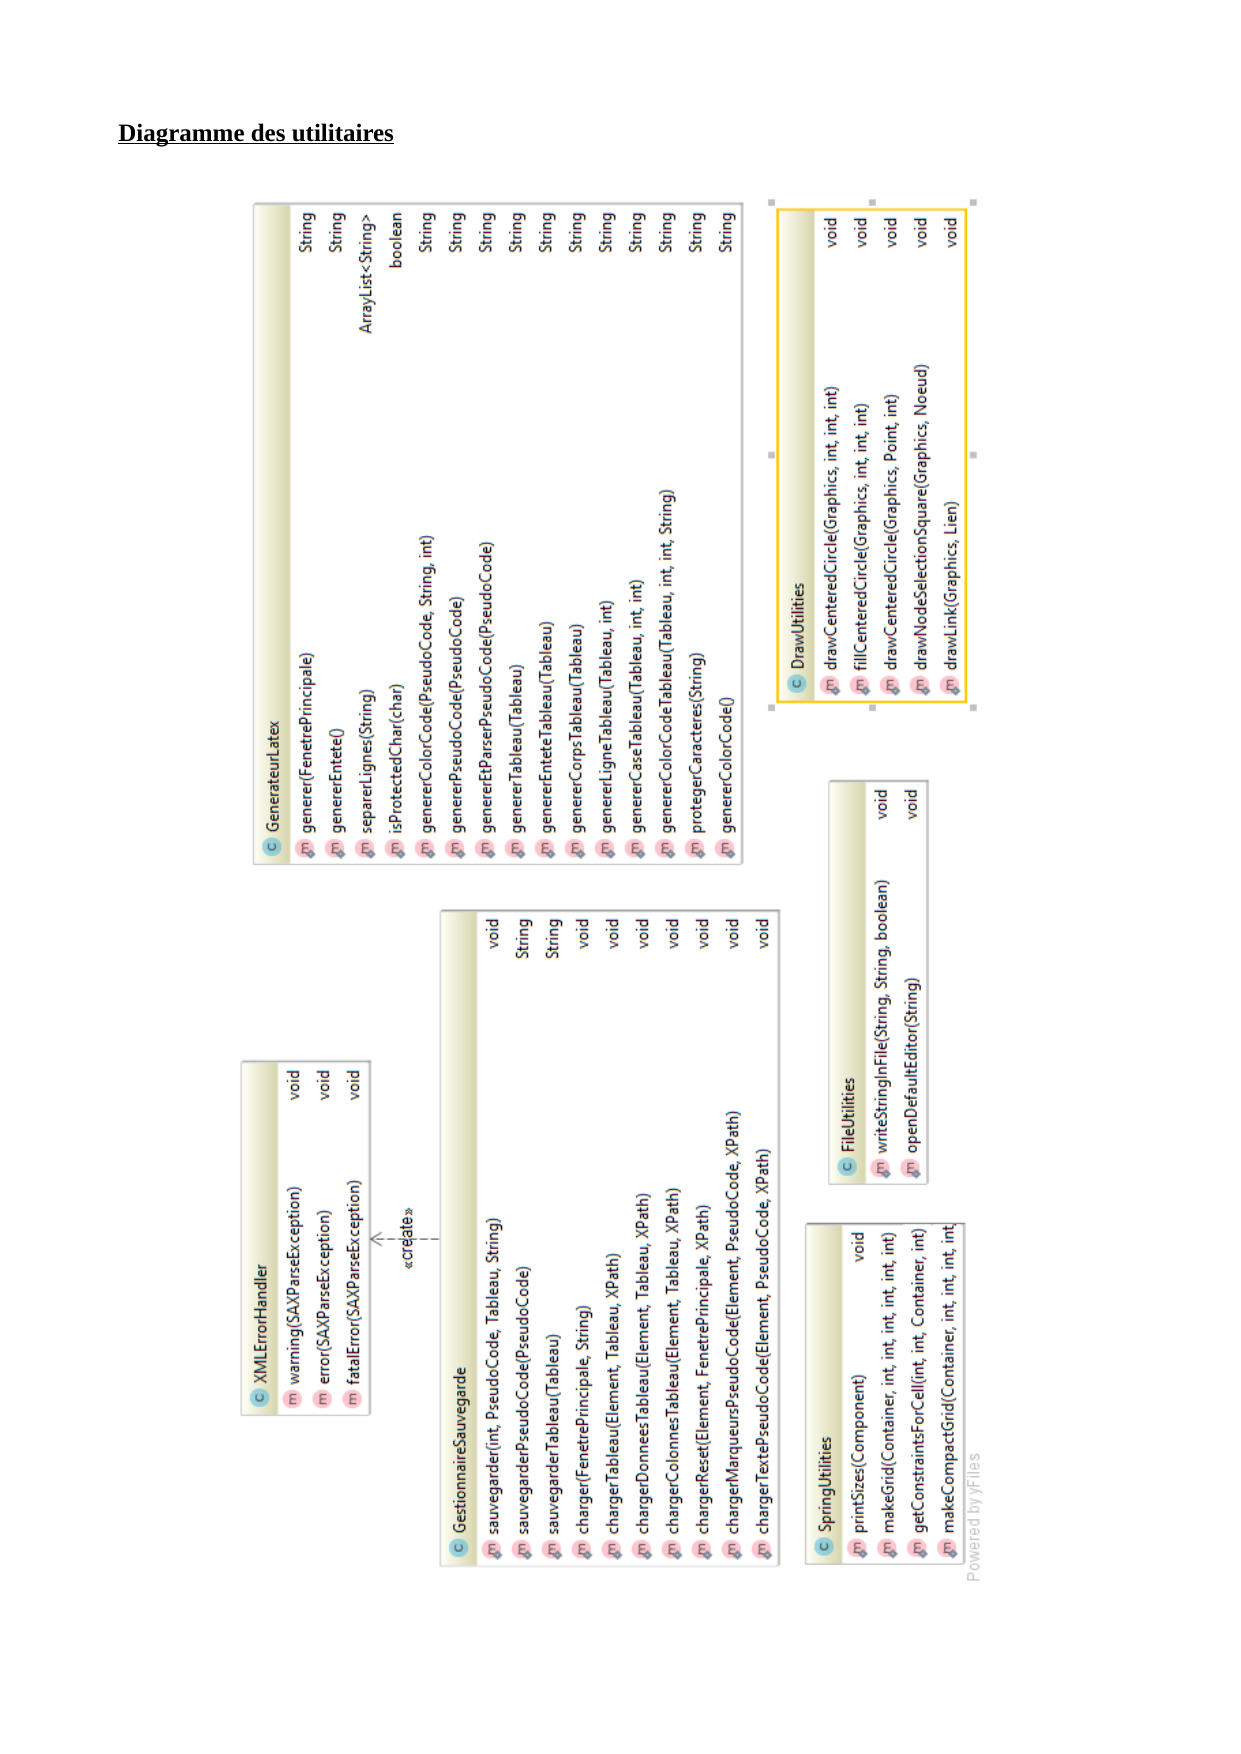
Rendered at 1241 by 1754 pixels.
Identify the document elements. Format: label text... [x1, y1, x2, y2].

picture [212, 176, 996, 1595]
text Diagramme des utilitaires [118, 118, 1122, 147]
